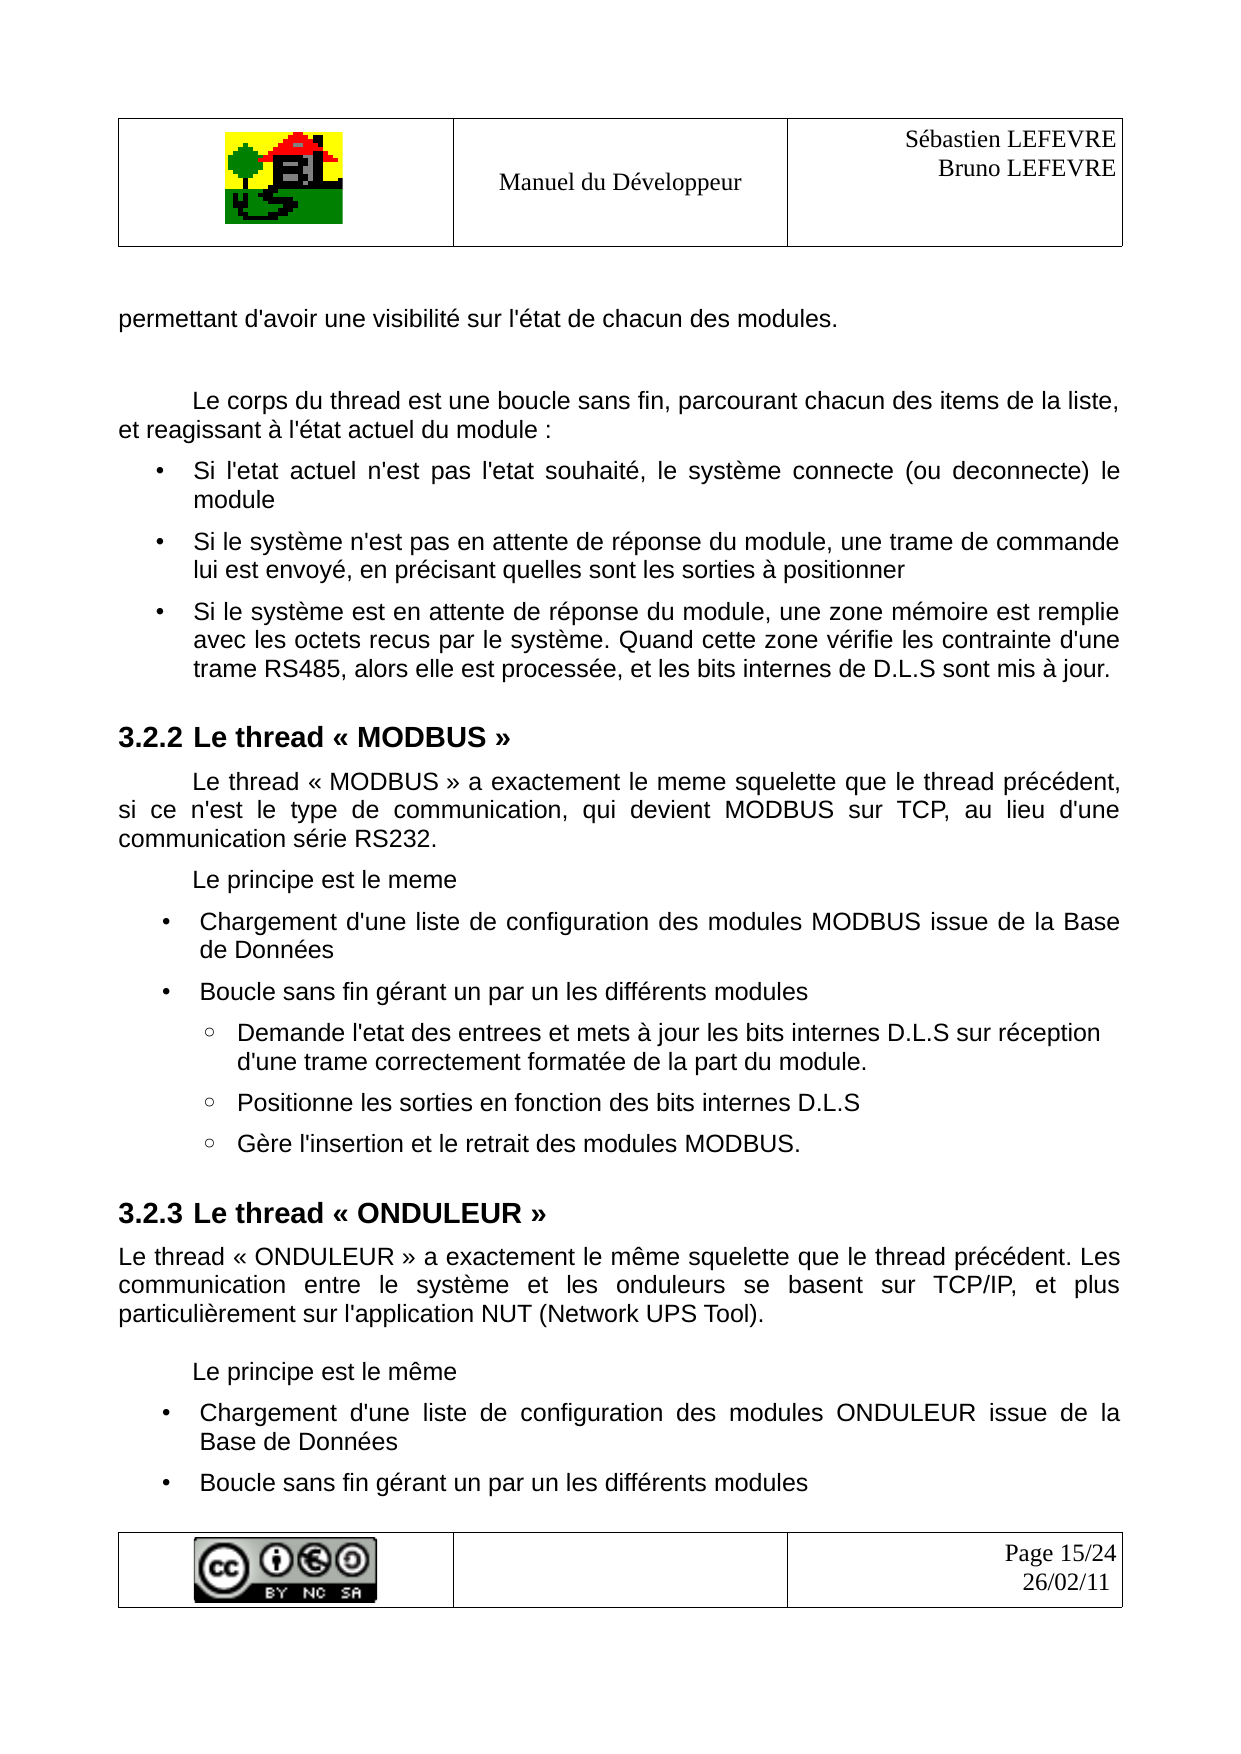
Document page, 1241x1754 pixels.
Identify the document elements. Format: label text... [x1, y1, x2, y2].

list Si le système n'est pas en attente de réponse du module, une trame de commande lui est envoyé, en précisant quelles sont les sorties à positionner [156, 526, 1122, 584]
text permettant d'avoir une visibilité sur l'état de chacun des modules. [118, 304, 1122, 333]
picture [225, 132, 343, 224]
text Le thread « MODBUS » a exactement le meme squelette que le thread précédent, si ce n'est le type de communication, qui devient MODBUS sur TCP, au lieu d'une communication série RS232. [118, 766, 1122, 853]
list Si l'etat actuel n'est pas l'etat souhaité, le système connecte (ou deconnecte) le module [156, 456, 1122, 514]
list Positionne les sorties en fonction des bits internes D.L.S [199, 1088, 1122, 1117]
text Le corps du thread est une boucle sans fin, parcourant chacun des items de la liste, et reagissant à l'état actuel du module : [118, 386, 1122, 444]
list Chargement d'une liste de configuration des modules ONDULEUR issue de la Base de Données [162, 1398, 1122, 1456]
list Boucle sans fin gérant un par un les différents modules [162, 1468, 1122, 1497]
list Chargement d'une liste de configuration des modules MODBUS issue de la Base de Données [162, 906, 1122, 964]
text Le thread « ONDULEUR » a exactement le même squelette que le thread précédent. Les communication entre le système et les onduleurs se basent sur TCP/IP, et plus particulièrement sur l'application NUT (Network UPS Tool). [118, 1242, 1122, 1328]
list Gère l'insertion et le retrait des modules MODBUS. [199, 1129, 1122, 1158]
subtitle Le thread « MODBUS » [118, 720, 1122, 754]
list Boucle sans fin gérant un par un les différents modules [162, 977, 1122, 1005]
subtitle Le thread « ONDULEUR » [118, 1196, 1122, 1229]
list Demande l'etat des entrees et mets à jour les bits internes D.L.S sur réception d'une trame correctement formatée de la part du module. [199, 1018, 1122, 1076]
text Le principe est le même [118, 1357, 1122, 1386]
text Le principe est le meme [118, 865, 1122, 894]
picture [193, 1537, 378, 1603]
list Si le système est en attente de réponse du module, une zone mémoire est remplie avec les octets recus par le système. Quand cette zone vérifie les contrainte d'une trame RS485, alors elle est processée, et les bits internes de D.L.S sont mis à jour. [156, 597, 1122, 683]
